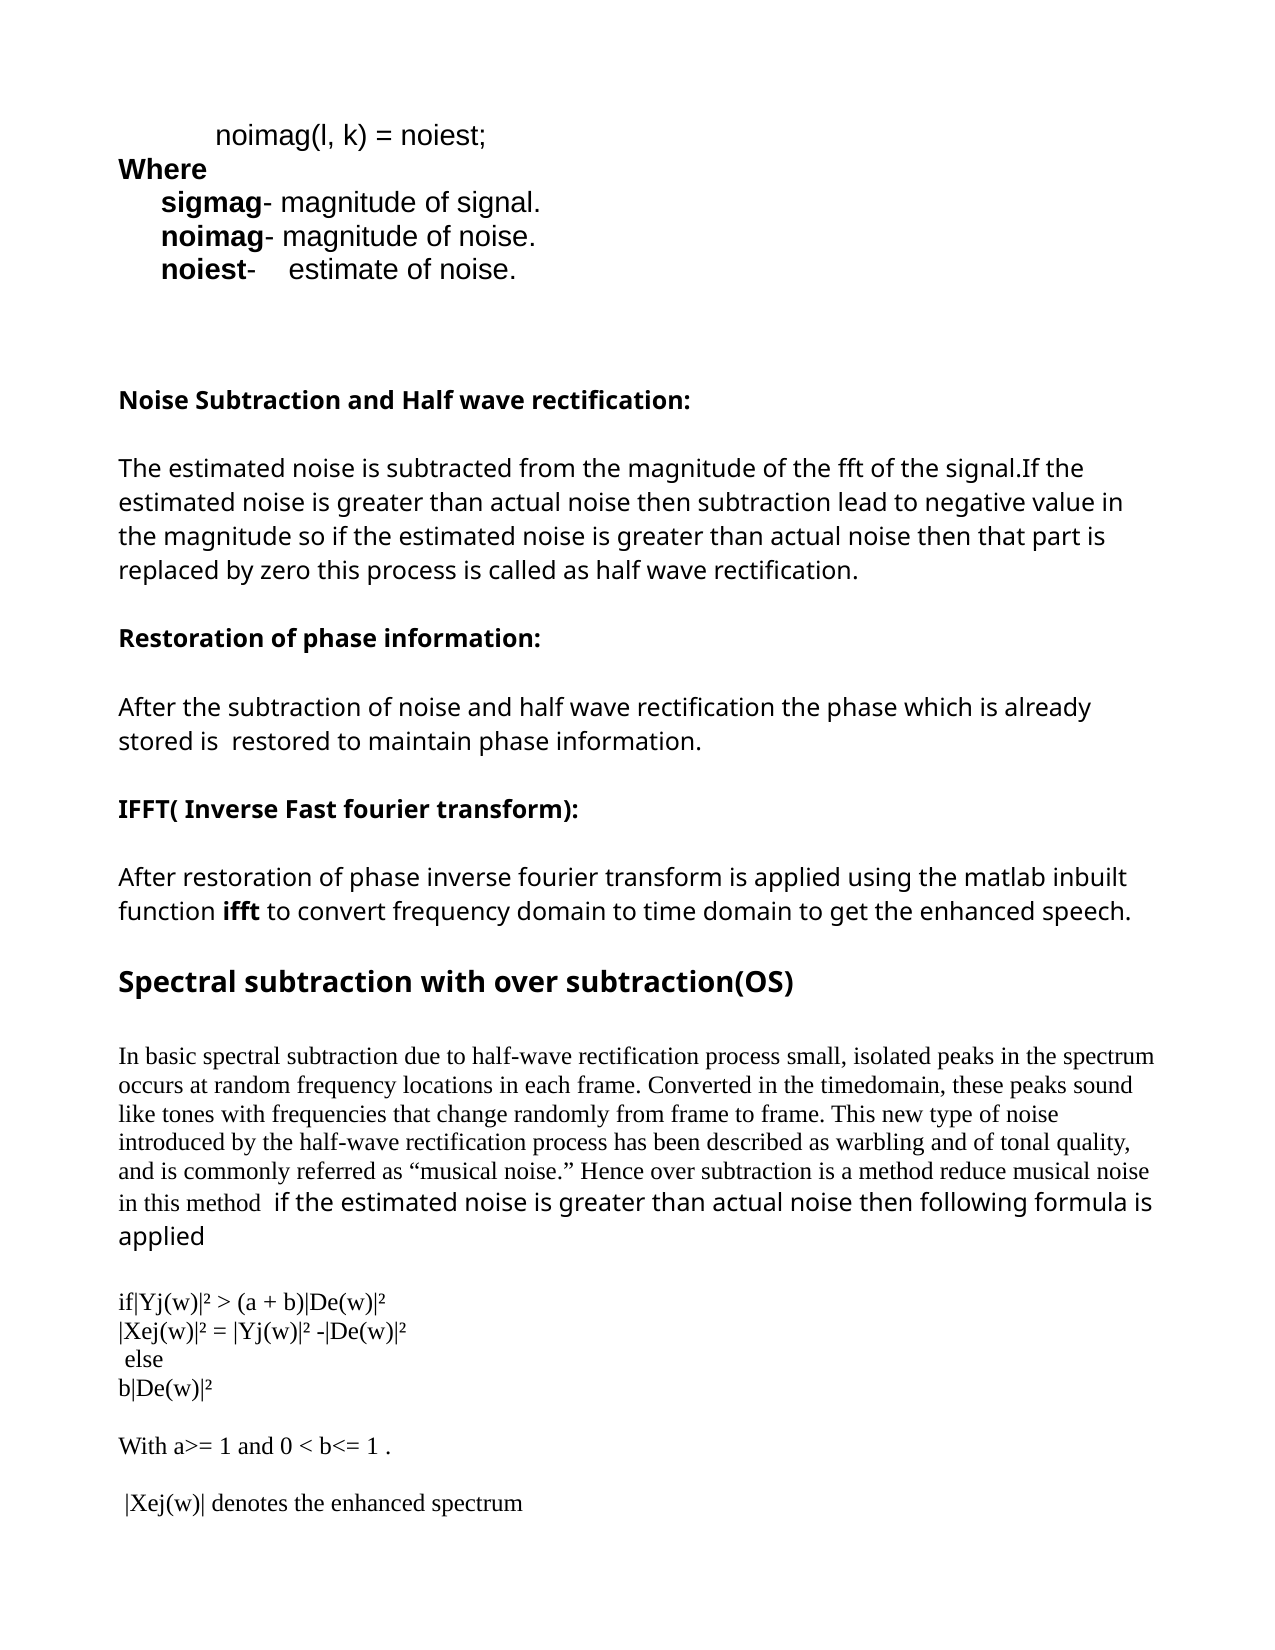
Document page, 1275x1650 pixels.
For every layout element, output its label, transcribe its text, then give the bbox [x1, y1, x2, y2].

text Noise Subtraction and Half wave rectification: [118, 383, 1157, 417]
text else [118, 1344, 1157, 1373]
text After restoration of phase inverse fourier transform is applied using the matlab inbuilt function ifft to convert frequency domain to time domain to get the enhanced speech. [118, 859, 1157, 928]
text Where [118, 152, 1157, 185]
text Spectral subtraction with over subtraction(OS) [118, 962, 1157, 1001]
text In basic spectral subtraction due to half-wave rectification process small, isolated peaks in the spectrum occurs at random frequency locations in each frame. Converted in the timedomain, these peaks sound like tones with frequencies that change randomly from frame to frame. This new type of noise introduced by the half-wave rectification process has been described as warbling and of tonal quality, and is commonly referred as “musical noise.” Hence over subtraction is a method reduce musical noise [118, 1041, 1157, 1185]
text |Xej(w)|² = |Yj(w)|² -|De(w)|² [118, 1316, 1157, 1344]
text IFFT( Inverse Fast fourier transform): [118, 791, 1157, 826]
text b|De(w)|² [118, 1373, 1157, 1402]
text noiest- estimate of noise. [118, 252, 1157, 286]
text noimag- magnitude of noise. [118, 219, 1157, 252]
text The estimated noise is subtracted from the magnitude of the fft of the signal.If the estimated noise is greater than actual noise then subtraction lead to negative value in the magnitude so if the estimated noise is greater than actual noise then that part is replaced by zero this process is called as half wave rectification. [118, 451, 1157, 587]
text |Xej(w)| denotes the enhanced spectrum [118, 1488, 1157, 1517]
text With a>= 1 and 0 < b<= 1 . [118, 1431, 1157, 1459]
text Restoration of phase information: [118, 621, 1157, 655]
text if|Yj(w)|² > (a + b)|De(w)|² [118, 1287, 1157, 1316]
text After the subtraction of noise and half wave rectification the phase which is already stored is restored to maintain phase information. [118, 689, 1157, 757]
text noimag(l, k) = noiest; [118, 118, 1157, 152]
text in this method if the estimated noise is greater than actual noise then following formula is applied [118, 1185, 1157, 1253]
text sigmag- magnitude of signal. [118, 185, 1157, 219]
